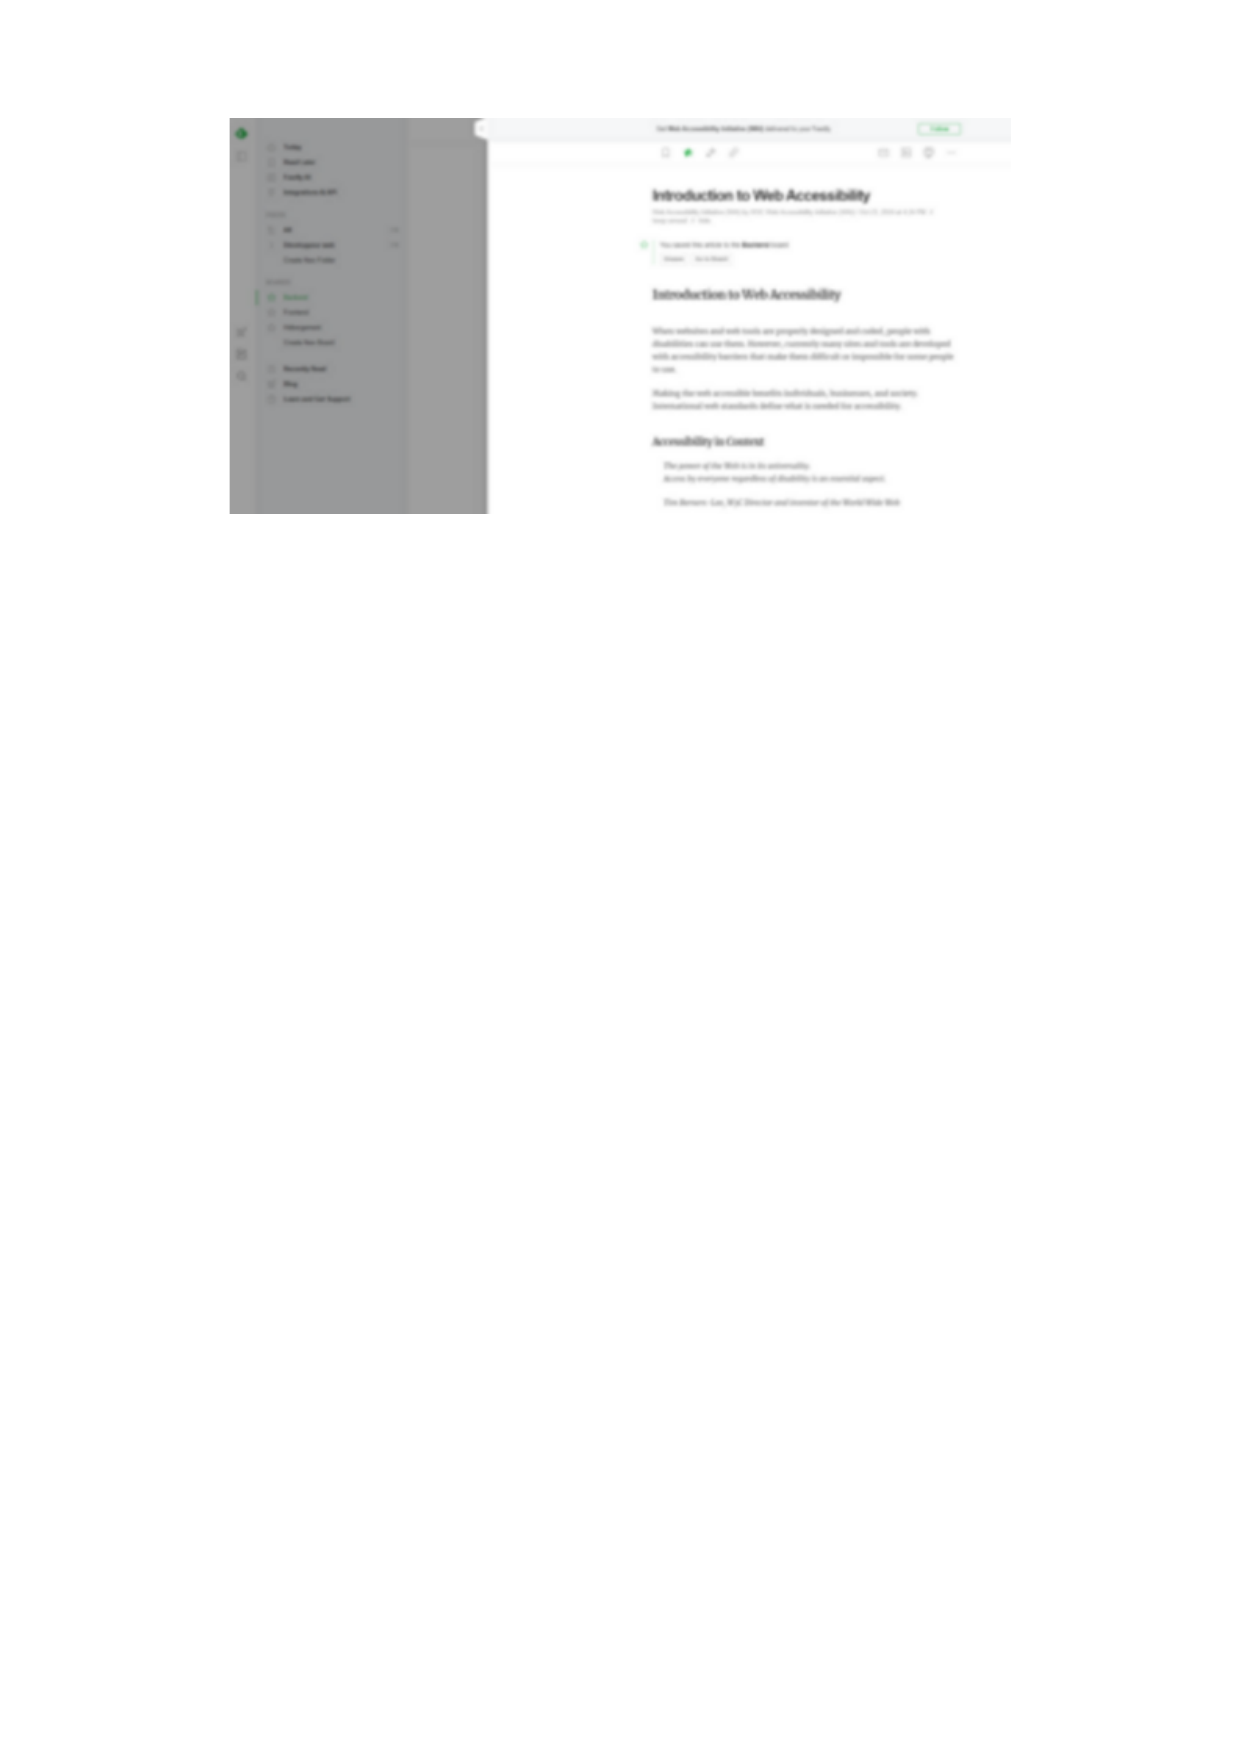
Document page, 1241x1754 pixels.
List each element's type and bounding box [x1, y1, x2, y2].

picture [229, 118, 1011, 514]
